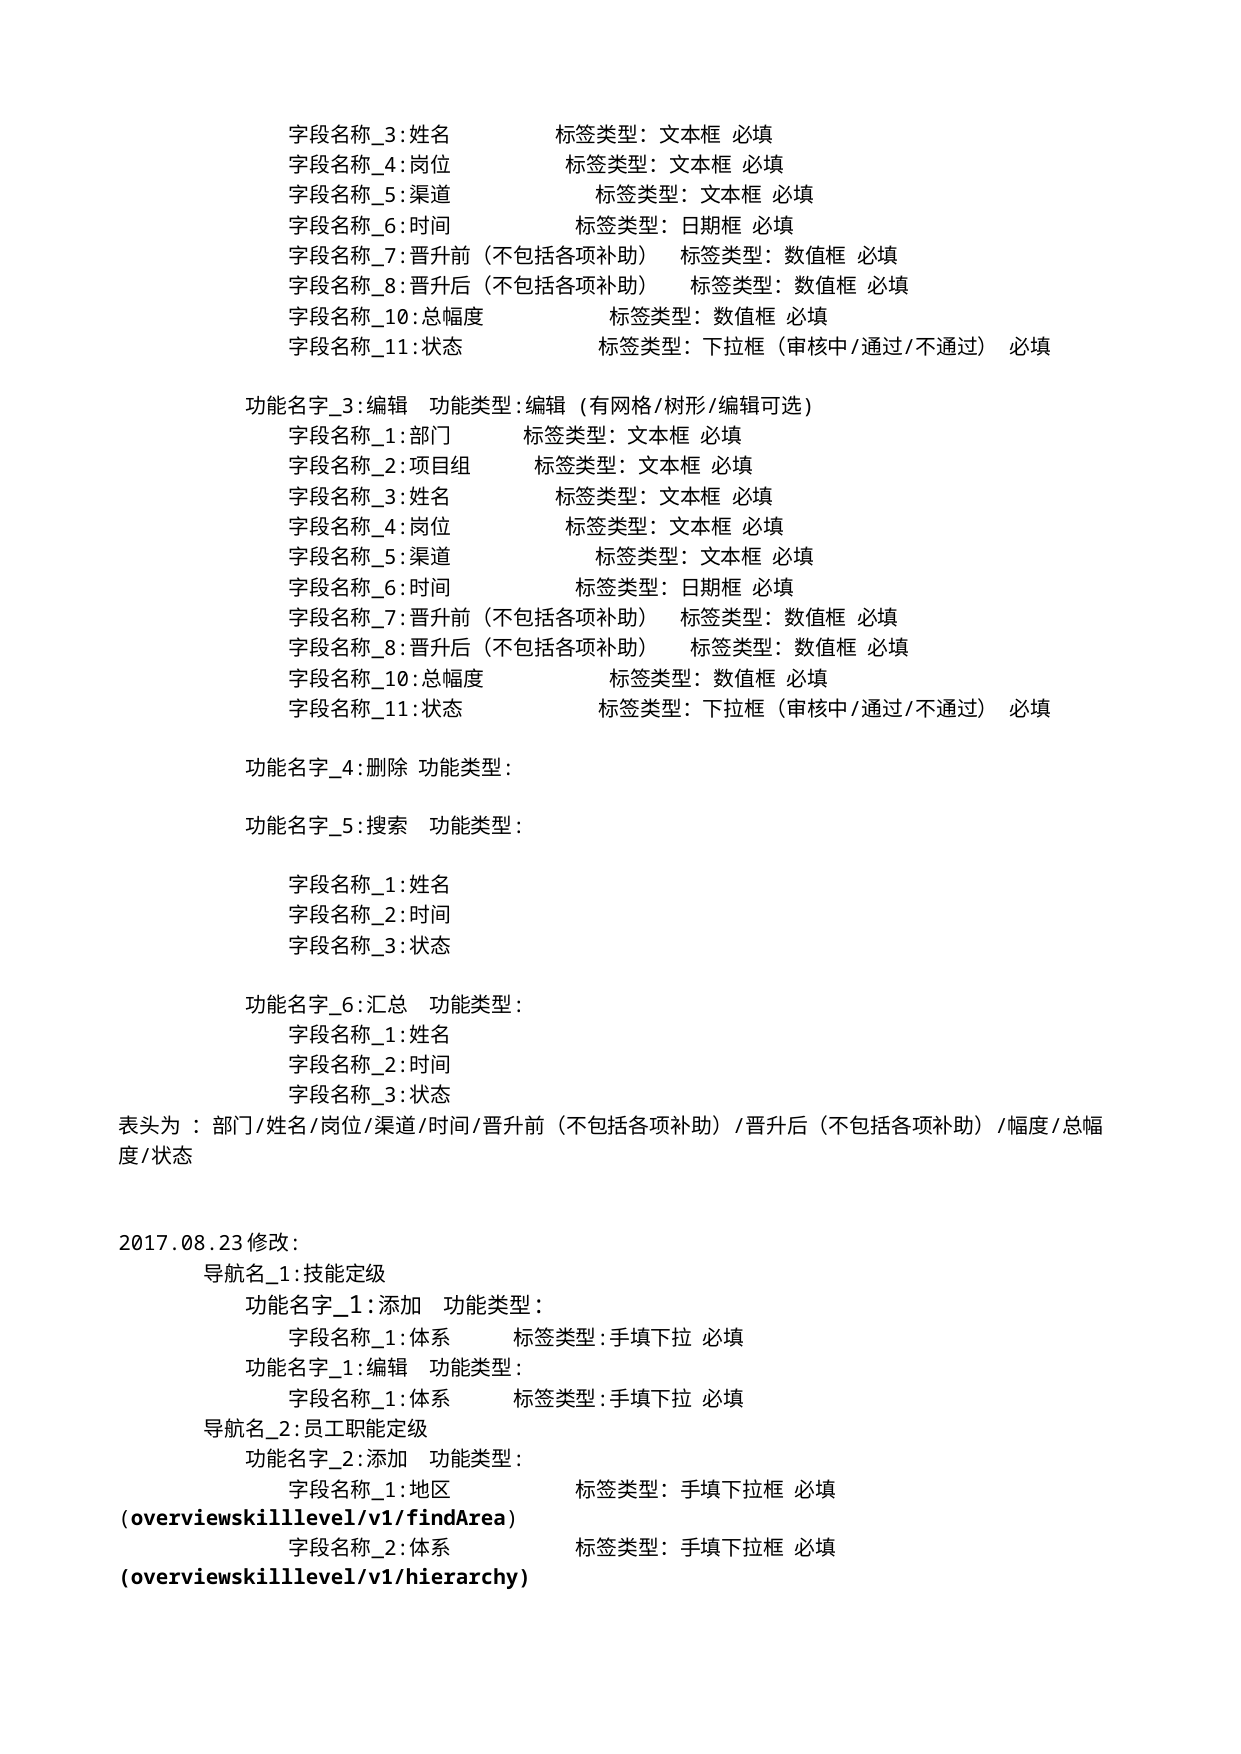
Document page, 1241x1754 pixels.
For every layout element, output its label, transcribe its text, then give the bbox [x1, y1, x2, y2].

text 功能名字_3:编辑 功能类型:编辑 (有网格/树形/编辑可选) [118, 389, 1122, 419]
text 字段名称_7:晋升前（不包括各项补助） 标签类型：数值框 必填 [118, 601, 1122, 632]
text 字段名称_7:晋升前（不包括各项补助） 标签类型：数值框 必填 [118, 239, 1122, 270]
text 功能名字_5:搜索 功能类型: [118, 810, 1122, 840]
text 字段名称_5:渠道 标签类型：文本框 必填 [118, 179, 1122, 209]
text 导航名_2:员工职能定级 [118, 1412, 1122, 1442]
text 字段名称_6:时间 标签类型：日期框 必填 [118, 571, 1122, 601]
text 字段名称_5:渠道 标签类型：文本框 必填 [118, 541, 1122, 571]
text 字段名称_3:姓名 标签类型：文本框 必填 [118, 118, 1122, 148]
text 字段名称_11:状态 标签类型：下拉框（审核中/通过/不通过） 必填 [118, 330, 1122, 361]
text 字段名称_2:时间 [118, 899, 1122, 929]
text 字段名称_2:项目组 标签类型：文本框 必填 [118, 450, 1122, 480]
text 字段名称_11:状态 标签类型：下拉框（审核中/通过/不通过） 必填 [118, 692, 1122, 722]
text 导航名_1:技能定级 [118, 1257, 1122, 1287]
text 字段名称_3:状态 [118, 929, 1122, 959]
text 功能名字_1:添加 功能类型: [118, 1287, 1122, 1321]
text 字段名称_6:时间 标签类型：日期框 必填 [118, 209, 1122, 239]
text 表头为 ：部门/姓名/岗位/渠道/时间/晋升前（不包括各项补助）/晋升后（不包括各项补助）/幅度/总幅度/状态 [118, 1109, 1122, 1170]
text 字段名称_10:总幅度 标签类型：数值框 必填 [118, 300, 1122, 330]
text 字段名称_1:地区 标签类型：手填下拉框 必填 (overviewskilllevel/v1/findArea) [118, 1473, 1122, 1532]
text 功能名字_6:汇总 功能类型: [118, 988, 1122, 1018]
text 字段名称_3:姓名 标签类型：文本框 必填 [118, 480, 1122, 510]
text 字段名称_1:姓名 [118, 1018, 1122, 1048]
text 字段名称_1:体系 标签类型:手填下拉 必填 [118, 1321, 1122, 1352]
text 字段名称_2:时间 [118, 1048, 1122, 1079]
text 字段名称_1:部门 标签类型：文本框 必填 [118, 419, 1122, 450]
text 字段名称_2:体系 标签类型：手填下拉框 必填 (overviewskilllevel/v1/hierarchy) [118, 1532, 1122, 1590]
text 字段名称_1:姓名 [118, 868, 1122, 899]
text 字段名称_4:岗位 标签类型：文本框 必填 [118, 148, 1122, 179]
text 2017.08.23修改: [118, 1227, 1122, 1257]
text 字段名称_4:岗位 标签类型：文本框 必填 [118, 510, 1122, 541]
text 字段名称_8:晋升后（不包括各项补助） 标签类型：数值框 必填 [118, 632, 1122, 662]
text 功能名字_1:编辑 功能类型: [118, 1352, 1122, 1382]
text 字段名称_8:晋升后（不包括各项补助） 标签类型：数值框 必填 [118, 270, 1122, 300]
text 功能名字_4:删除 功能类型: [118, 751, 1122, 781]
text 字段名称_1:体系 标签类型:手填下拉 必填 [118, 1382, 1122, 1412]
text 功能名字_2:添加 功能类型: [118, 1442, 1122, 1473]
text 字段名称_3:状态 [118, 1079, 1122, 1109]
text 字段名称_10:总幅度 标签类型：数值框 必填 [118, 662, 1122, 692]
